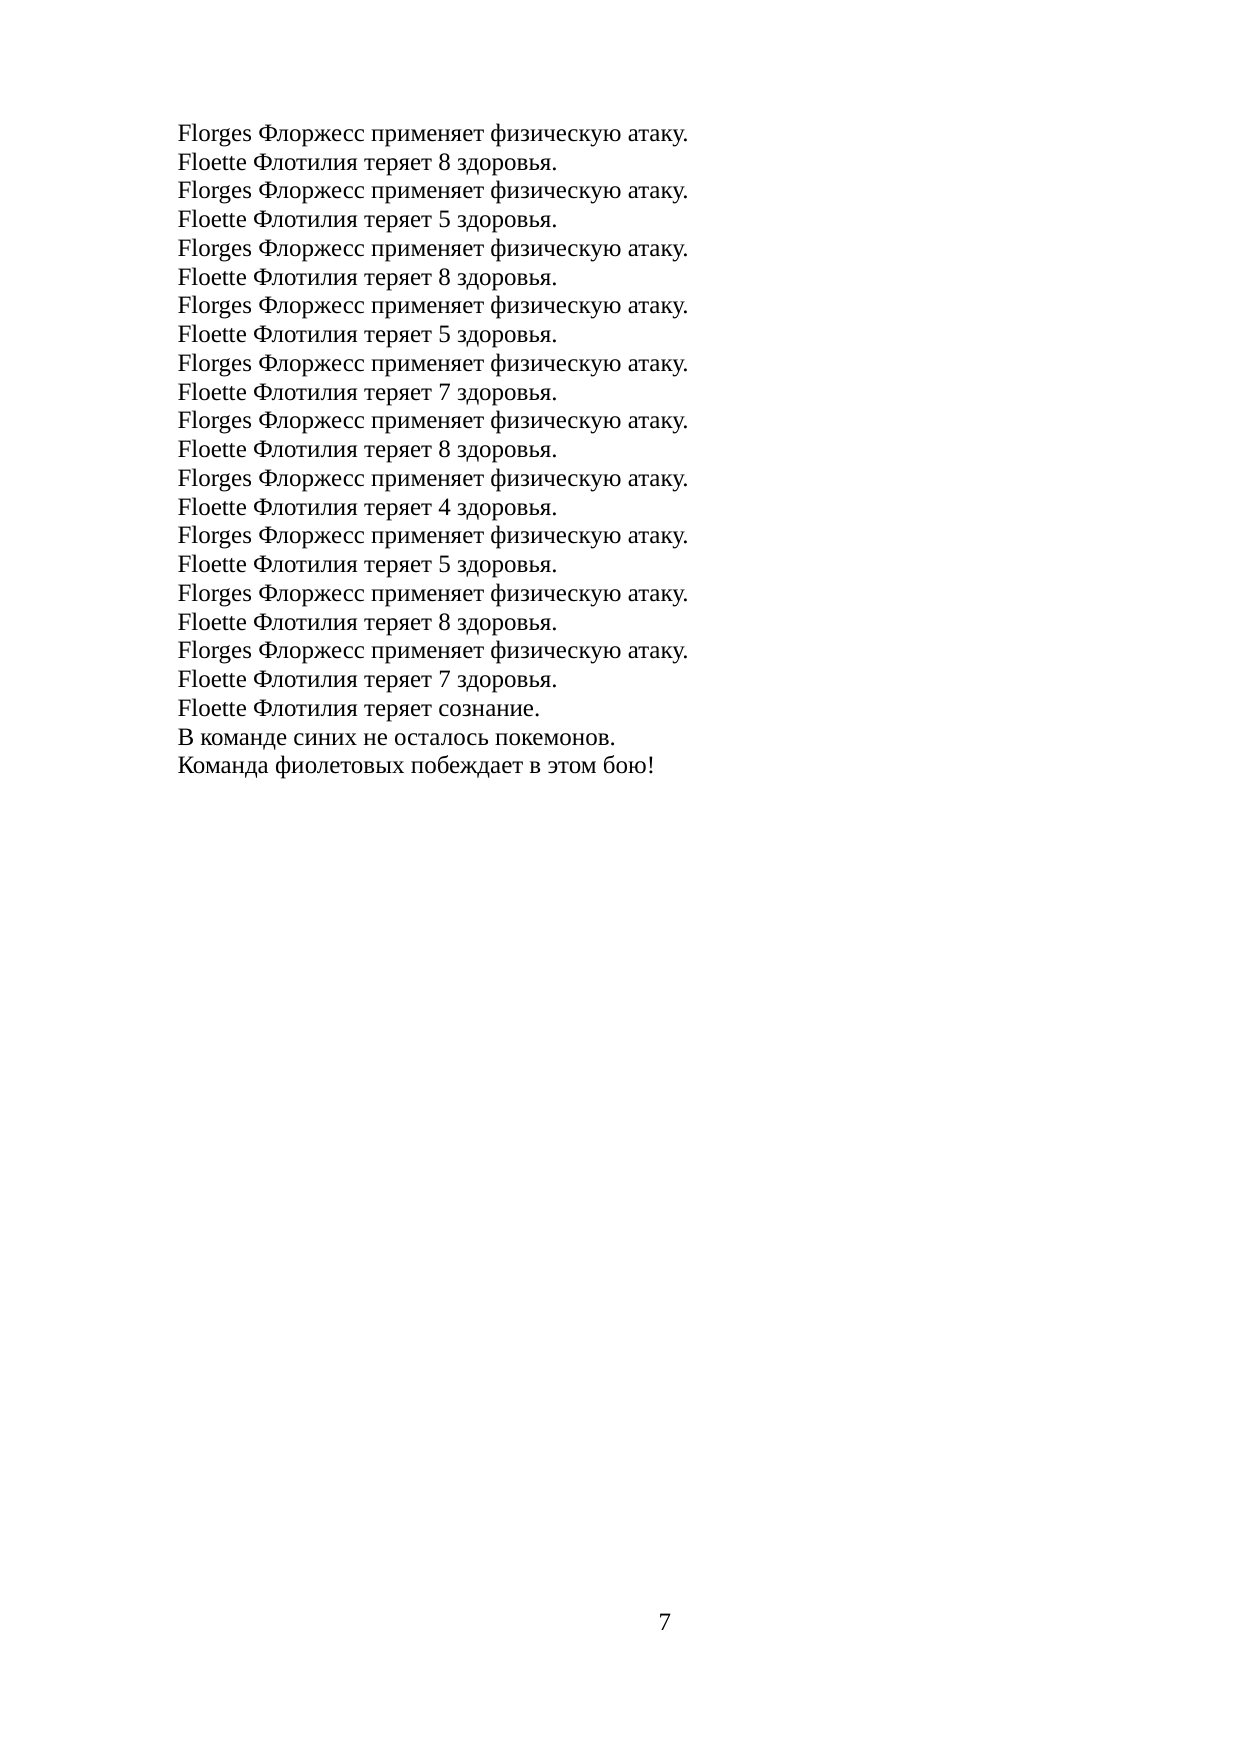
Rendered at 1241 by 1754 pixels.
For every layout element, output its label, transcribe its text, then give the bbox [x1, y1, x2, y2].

text Floette Флотилия теряет 8 здоровья. [177, 262, 1152, 291]
text В команде синих не осталось покемонов. [177, 722, 1152, 751]
text Floette Флотилия теряет 7 здоровья. [177, 377, 1152, 406]
text Floette Флотилия теряет 5 здоровья. [177, 549, 1152, 578]
text Florges Флоржесс применяет физическую атаку. [177, 406, 1152, 434]
text Florges Флоржесс применяет физическую атаку. [177, 636, 1152, 664]
text Florges Флоржесс применяет физическую атаку. [177, 233, 1152, 262]
text Floette Флотилия теряет сознание. [177, 693, 1152, 722]
text Floette Флотилия теряет 5 здоровья. [177, 319, 1152, 348]
text Floette Флотилия теряет 7 здоровья. [177, 664, 1152, 693]
text Florges Флоржесс применяет физическую атаку. [177, 578, 1152, 607]
text Florges Флоржесс применяет физическую атаку. [177, 291, 1152, 319]
text Команда фиолетовых побеждает в этом бою! [177, 751, 1152, 779]
text Florges Флоржесс применяет физическую атаку. [177, 118, 1152, 147]
text Floette Флотилия теряет 4 здоровья. [177, 492, 1152, 521]
text Florges Флоржесс применяет физическую атаку. [177, 176, 1152, 204]
text Florges Флоржесс применяет физическую атаку. [177, 521, 1152, 549]
text Floette Флотилия теряет 8 здоровья. [177, 434, 1152, 463]
text Florges Флоржесс применяет физическую атаку. [177, 348, 1152, 377]
text Floette Флотилия теряет 5 здоровья. [177, 204, 1152, 233]
text Floette Флотилия теряет 8 здоровья. [177, 147, 1152, 176]
text Florges Флоржесс применяет физическую атаку. [177, 463, 1152, 492]
text Floette Флотилия теряет 8 здоровья. [177, 607, 1152, 636]
